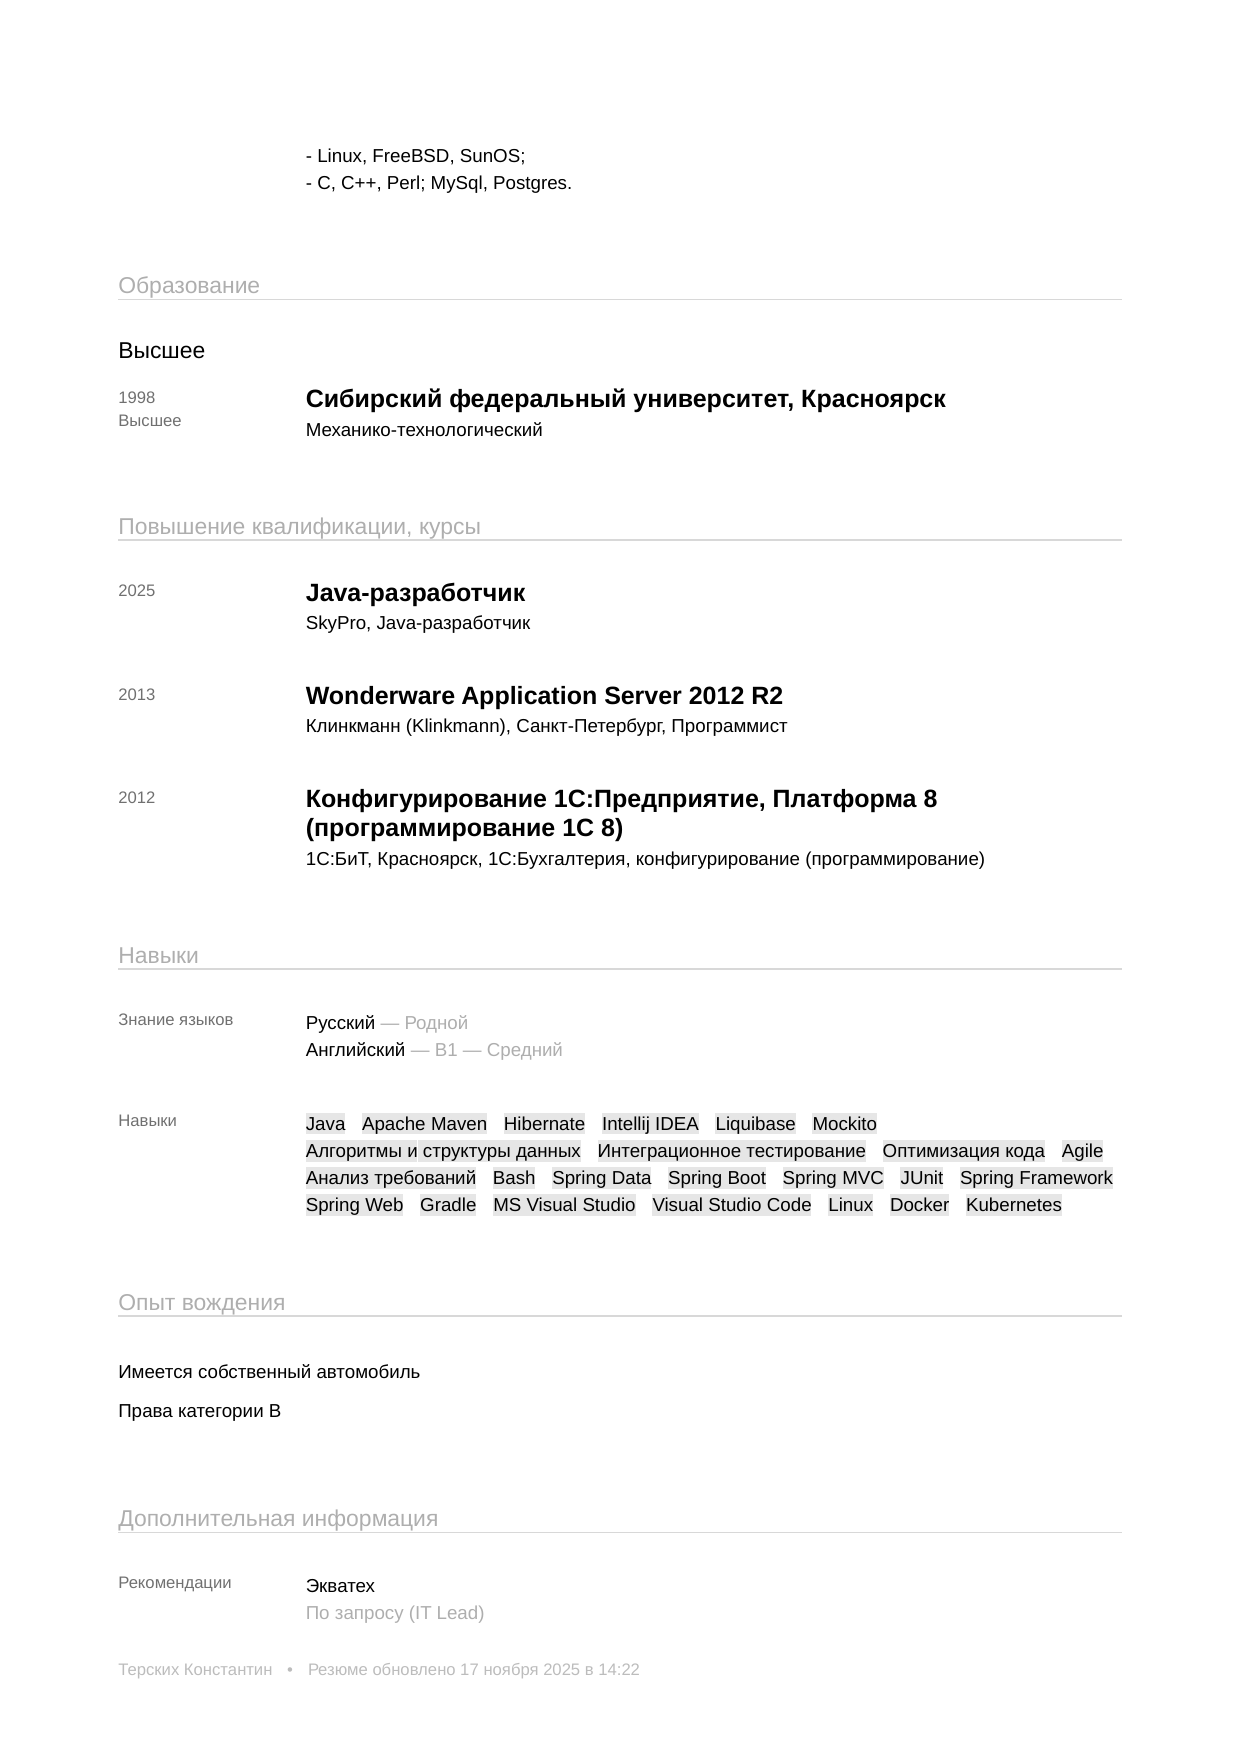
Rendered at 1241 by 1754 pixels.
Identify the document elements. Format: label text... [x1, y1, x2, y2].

table_cell 1998 Высшее [118, 363, 306, 440]
table_cell Экватех По запросу (IT Lead) [306, 1549, 1122, 1624]
table_cell Имеется собственный автомобиль Права категории B [118, 1332, 1122, 1432]
table_cell - Linux, FreeBSD, SunOS; - C, C++, Perl; MySql, Postgres. [306, 118, 1122, 199]
table_cell Образование [118, 199, 1122, 299]
table_cell Дополнительная информация [118, 1432, 1122, 1532]
table_cell Высшее [118, 316, 1122, 363]
table_cell Java-разработчик SkyPro, Java-разработчик [306, 557, 1122, 634]
table_cell [118, 970, 1122, 986]
table_cell Сибирский федеральный университет, Красноярск Механико-технологический [306, 363, 1122, 440]
table_cell 2012 [118, 737, 306, 869]
table_cell Опыт вождения [118, 1216, 1122, 1315]
table_cell [264, 118, 306, 199]
table_cell 2013 [118, 634, 306, 737]
table_cell Повышение квалификации, курсы [118, 440, 1122, 539]
table_cell Навыки [118, 1061, 306, 1216]
table_cell 2025 [118, 557, 306, 634]
table_cell [118, 300, 1122, 316]
table_cell Знание языков [118, 986, 306, 1061]
table_cell Навыки [118, 869, 1122, 968]
table_cell Русский — Родной Английский — B1 — Средний [306, 986, 1122, 1061]
table_cell [118, 541, 1122, 557]
table_cell [118, 1317, 1122, 1332]
table_cell Java Apache Maven Hibernate Intellij IDEA Liquibase Mockito Алгоритмы и структуры данных Интеграционное тестирование Оптимизация кода Agile Анализ требований Bash Spring Data Spring Boot Spring MVC JUnit Spring Framework Spring Web Gradle MS Visual Studio Visual Studio Code Linux Docker Kubernetes [306, 1061, 1122, 1216]
table_cell Конфигурирование 1С:Предприятие, Платформа 8 (программирование 1С 8) 1С:БиТ, Красноярск, 1С:Бухгалтерия, конфигурирование (программирование) [306, 737, 1122, 869]
table_cell [118, 1533, 1122, 1549]
table_cell Рекомендации [118, 1549, 306, 1624]
table_cell [118, 118, 264, 199]
table_cell Wonderware Application Server 2012 R2 Клинкманн (Klinkmann), Санкт-Петербург, Программист [306, 634, 1122, 737]
